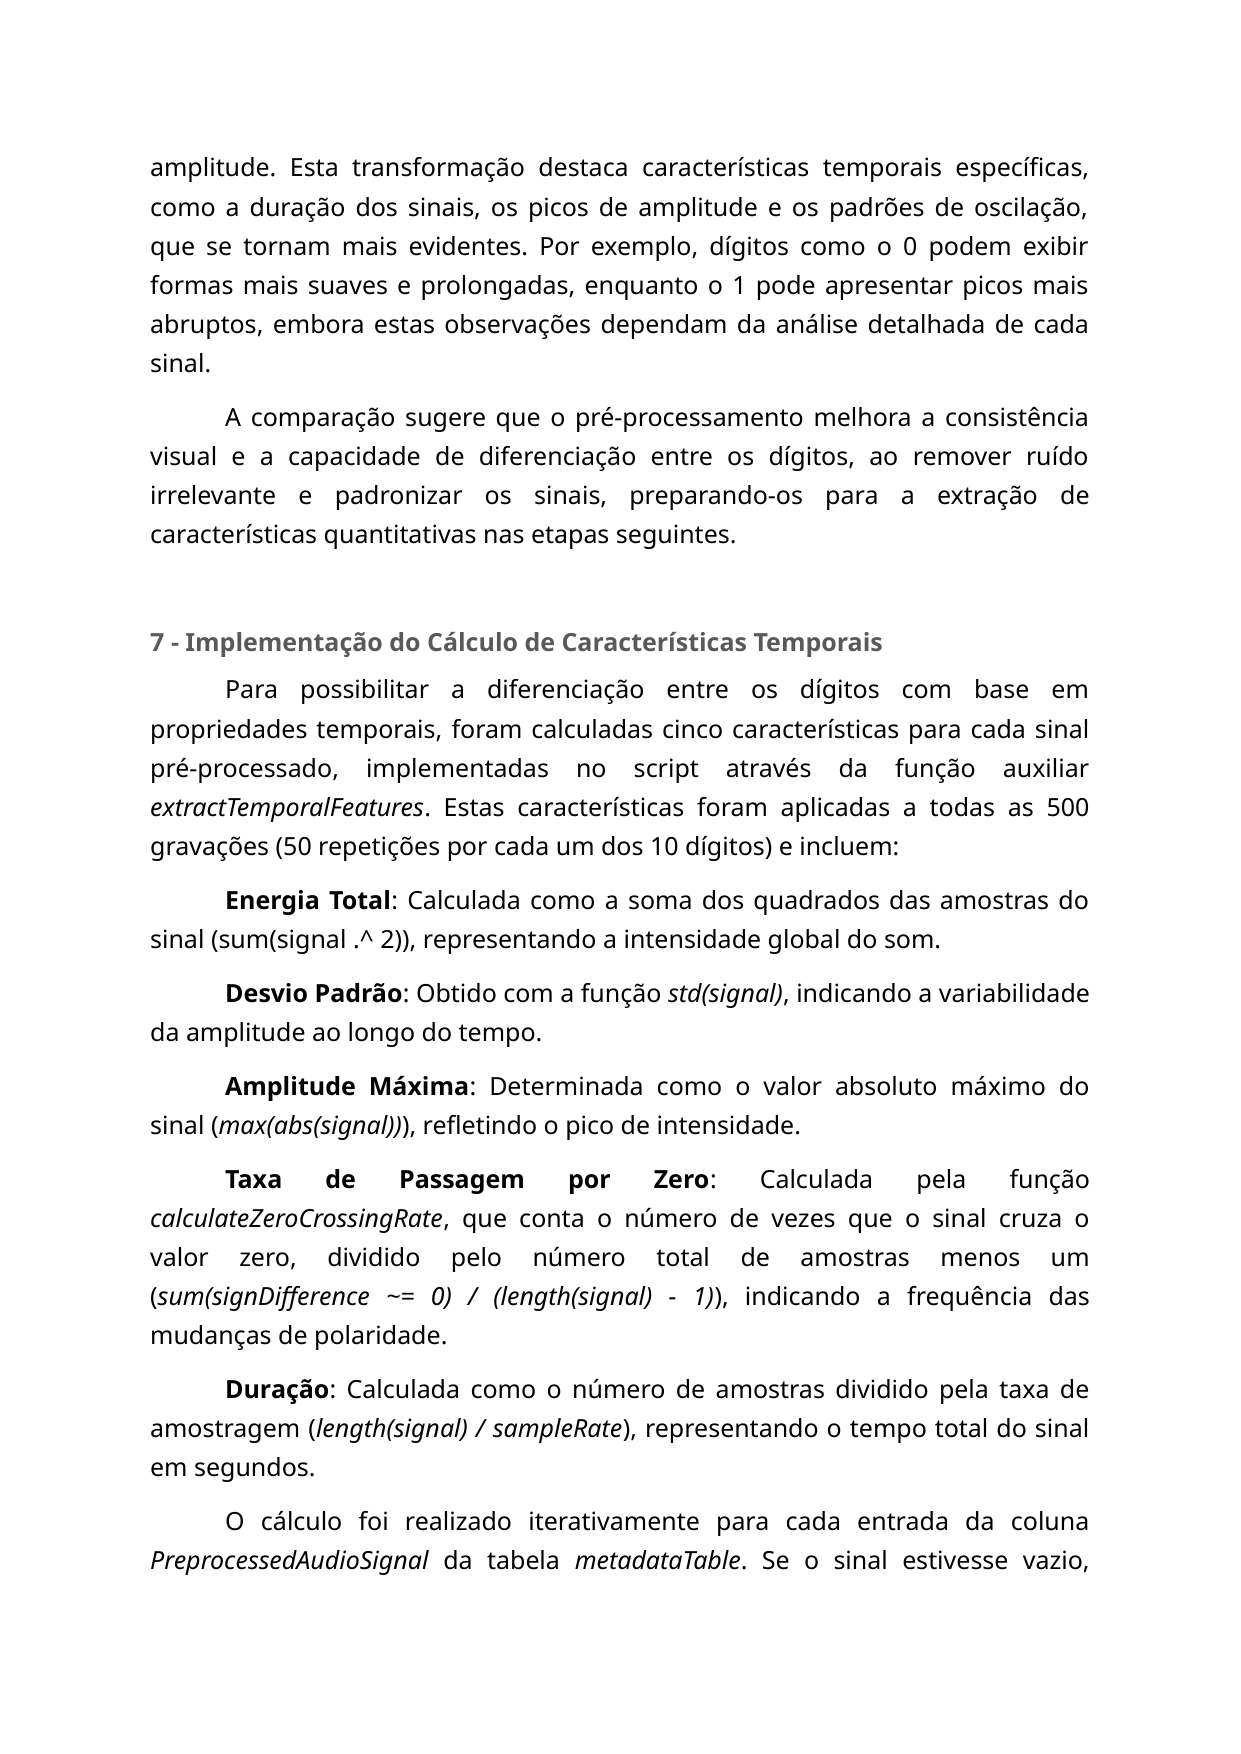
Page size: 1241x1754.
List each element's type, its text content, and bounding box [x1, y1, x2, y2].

text Para possibilitar a diferenciação entre os dígitos com base em propriedades temporais, foram calculadas cinco características para cada sinal pré-processado, implementadas no script através da função auxiliar extractTemporalFeatures. Estas características foram aplicadas a todas as 500 gravações (50 repetições por cada um dos 10 dígitos) e incluem: [150, 672, 1090, 863]
text Duração: Calculada como o número de amostras dividido pela taxa de amostragem (length(signal) / sampleRate), representando o tempo total do sinal em segundos. [150, 1372, 1090, 1484]
text Energia Total: Calculada como a soma dos quadrados das amostras do sinal (sum(signal .^ 2)), representando a intensidade global do som. [150, 882, 1090, 956]
text Taxa de Passagem por Zero: Calculada pela função calculateZeroCrossingRate, que conta o número de vezes que o sinal cruza o valor zero, dividido pelo número total de amostras menos um (sum(signDifference ~= 0) / (length(signal) - 1)), indicando a frequência das mudanças de polaridade. [150, 1161, 1090, 1352]
text O cálculo foi realizado iterativamente para cada entrada da coluna PreprocessedAudioSignal da tabela metadataTable. Se o sinal estivesse vazio, [150, 1504, 1090, 1577]
text Amplitude Máxima: Determinada como o valor absoluto máximo do sinal (max(abs(signal))), refletindo o pico de intensidade. [150, 1068, 1090, 1142]
subtitle 7 - Implementação do Cálculo de Características Temporais [150, 624, 1090, 659]
text A comparação sugere que o pré-processamento melhora a consistência visual e a capacidade de diferenciação entre os dígitos, ao remover ruído irrelevante e padronizar os sinais, preparando-os para a extração de características quantitativas nas etapas seguintes. [150, 399, 1090, 551]
text Desvio Padrão: Obtido com a função std(signal), indicando a variabilidade da amplitude ao longo do tempo. [150, 975, 1090, 1049]
text amplitude. Esta transformação destaca características temporais específicas, como a duração dos sinais, os picos de amplitude e os padrões de oscilação, que se tornam mais evidentes. Por exemplo, dígitos como o 0 podem exibir formas mais suaves e prolongadas, enquanto o 1 pode apresentar picos mais abruptos, embora estas observações dependam da análise detalhada de cada sinal. [150, 150, 1090, 380]
